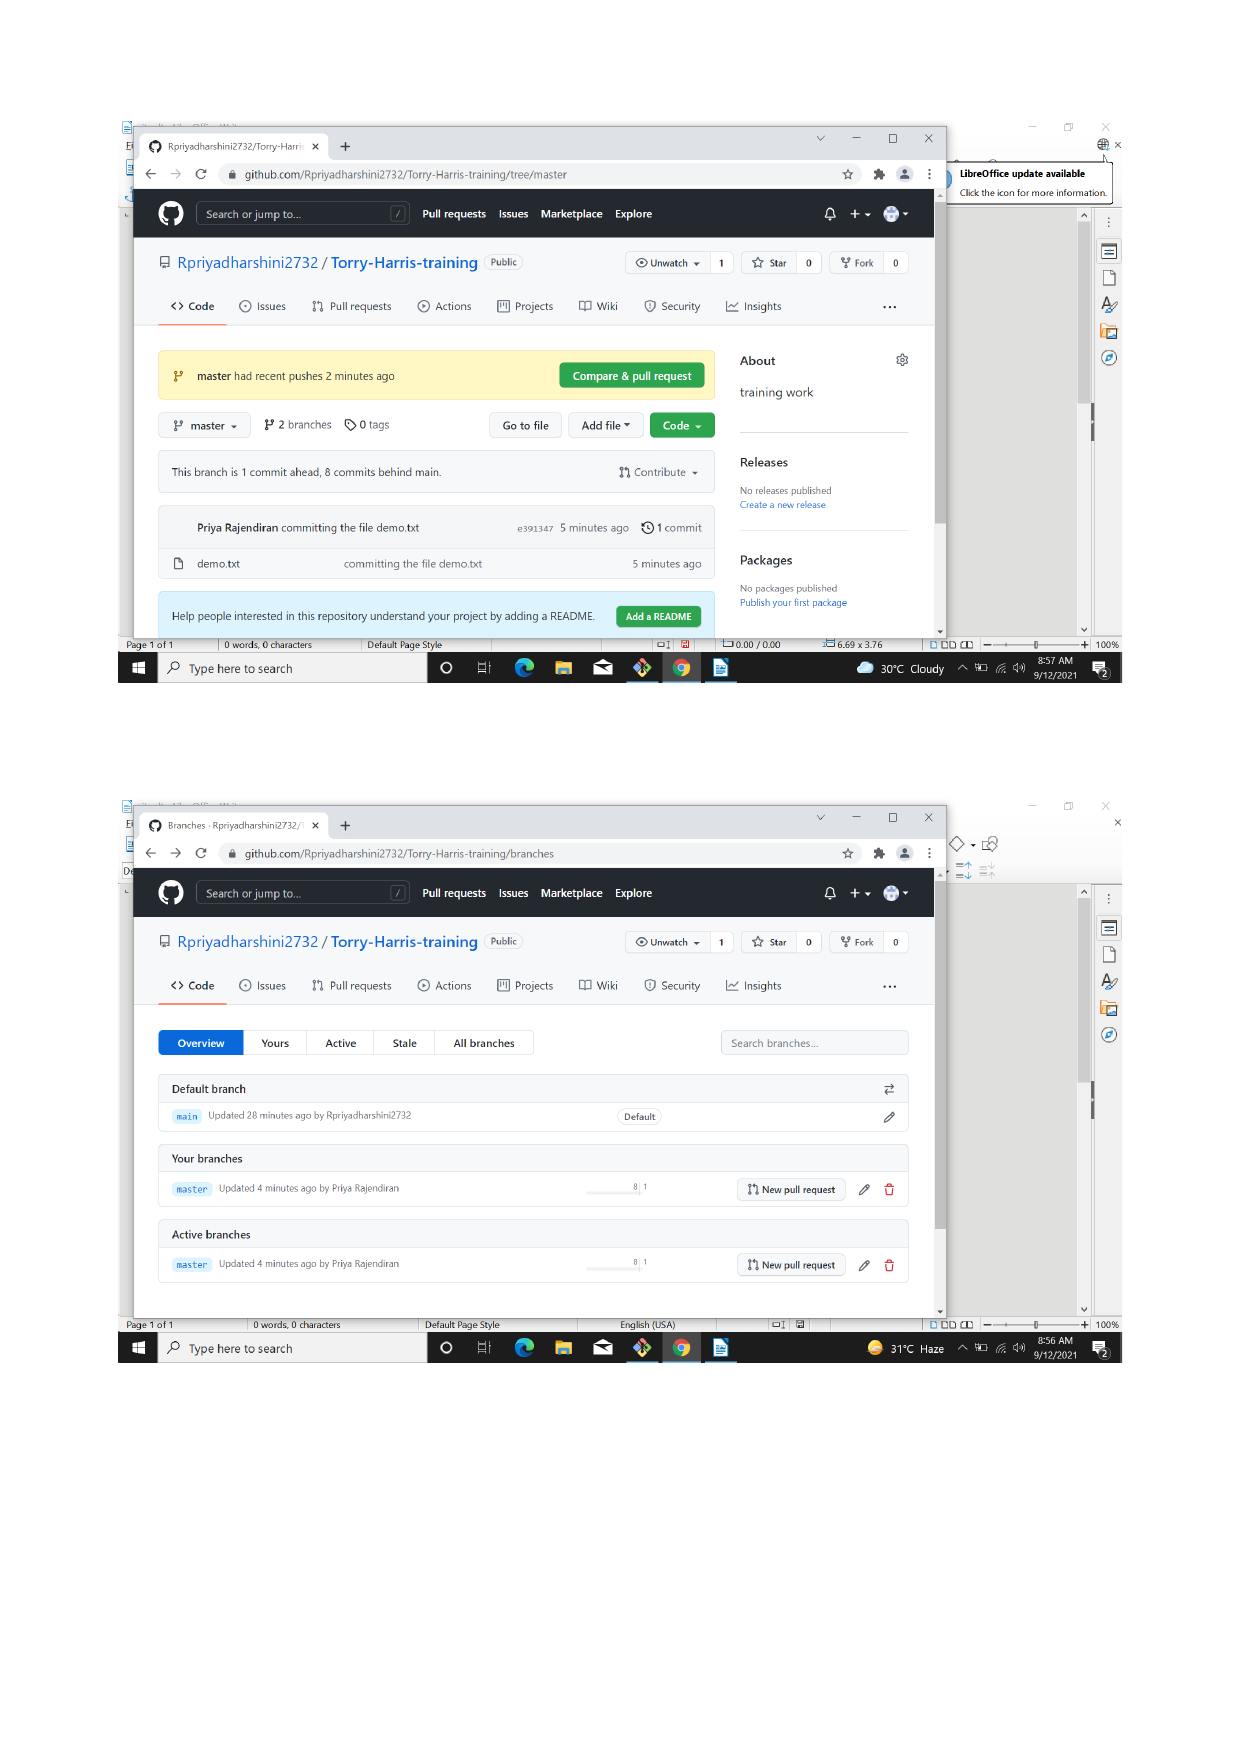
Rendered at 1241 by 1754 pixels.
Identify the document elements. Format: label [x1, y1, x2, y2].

picture [118, 797, 1123, 1363]
picture [118, 118, 1123, 683]
